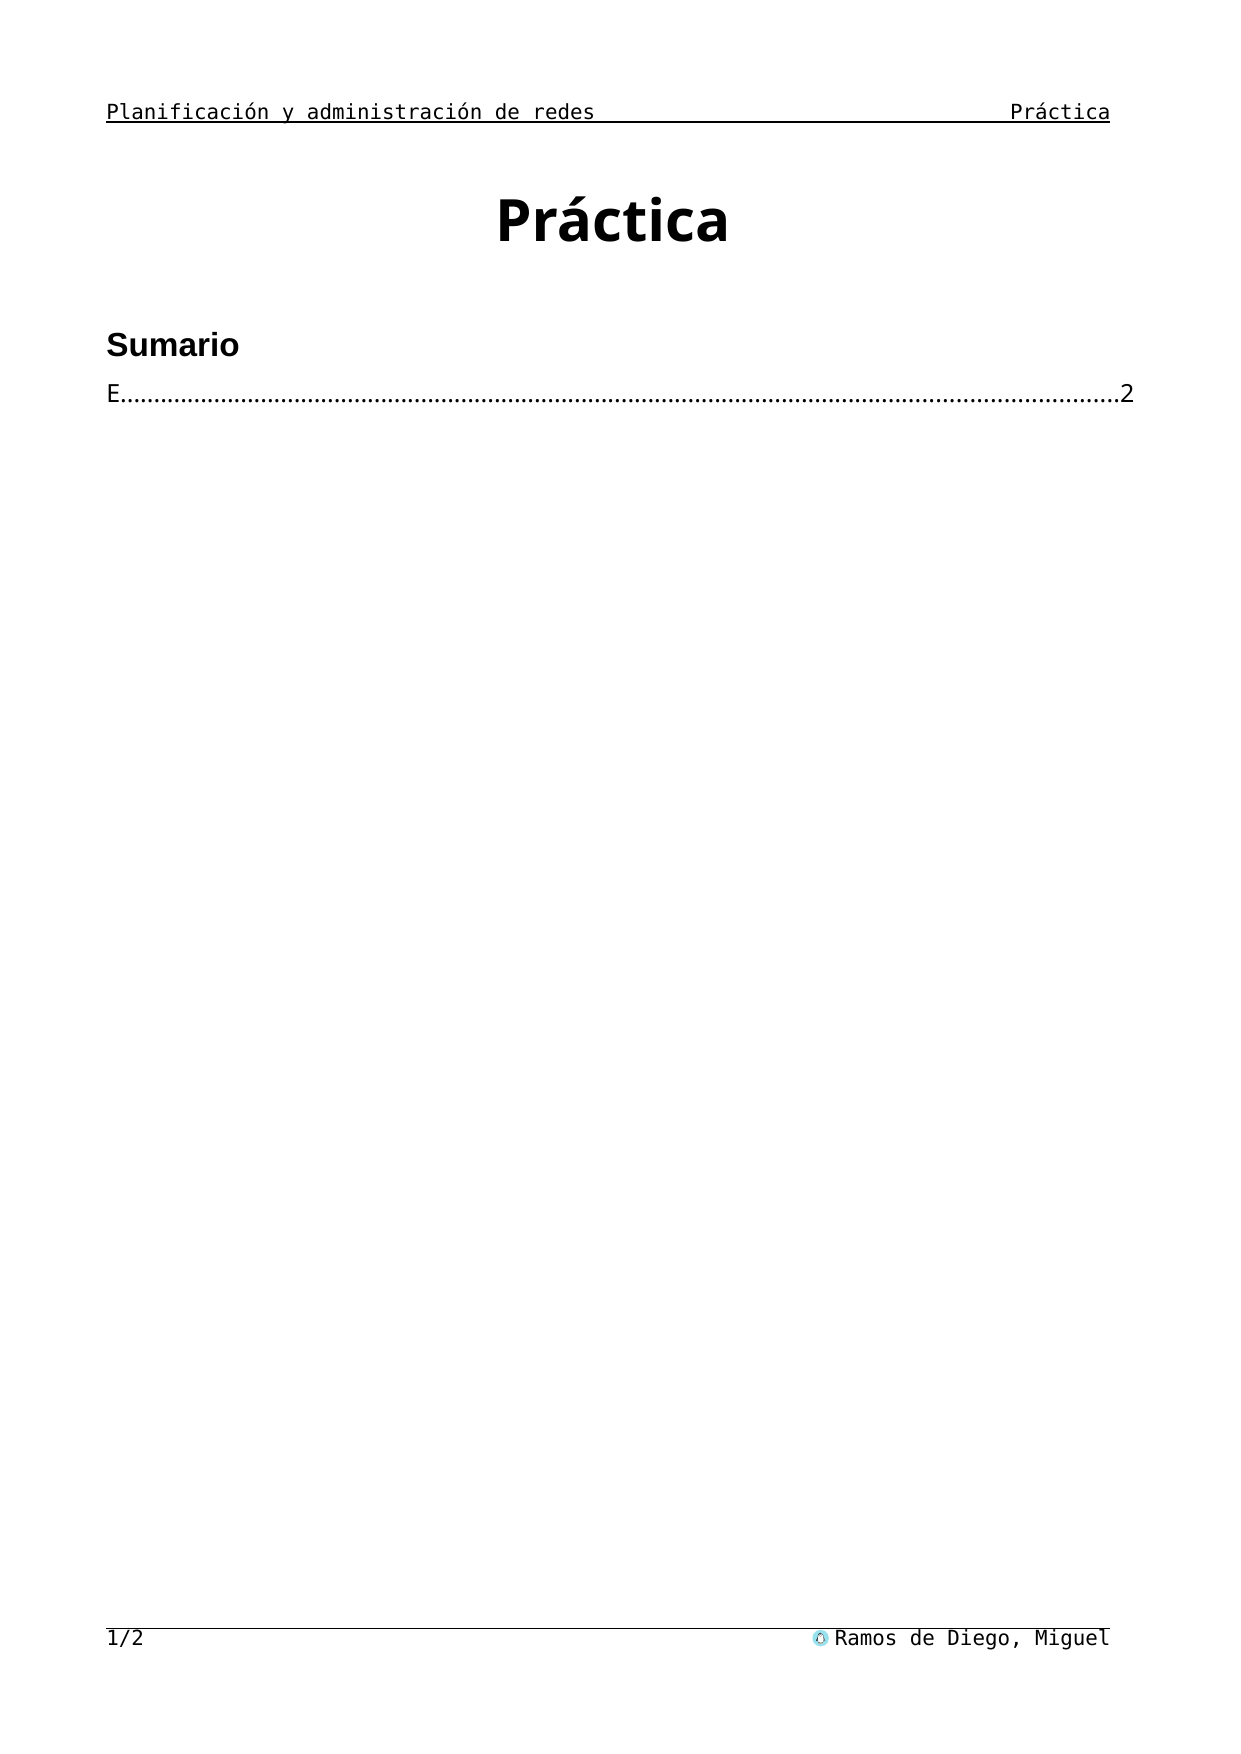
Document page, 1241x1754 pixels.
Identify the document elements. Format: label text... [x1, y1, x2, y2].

text E 2 [106, 376, 1134, 410]
subtitle Sumario [106, 325, 1134, 363]
title Práctica [106, 179, 1134, 259]
